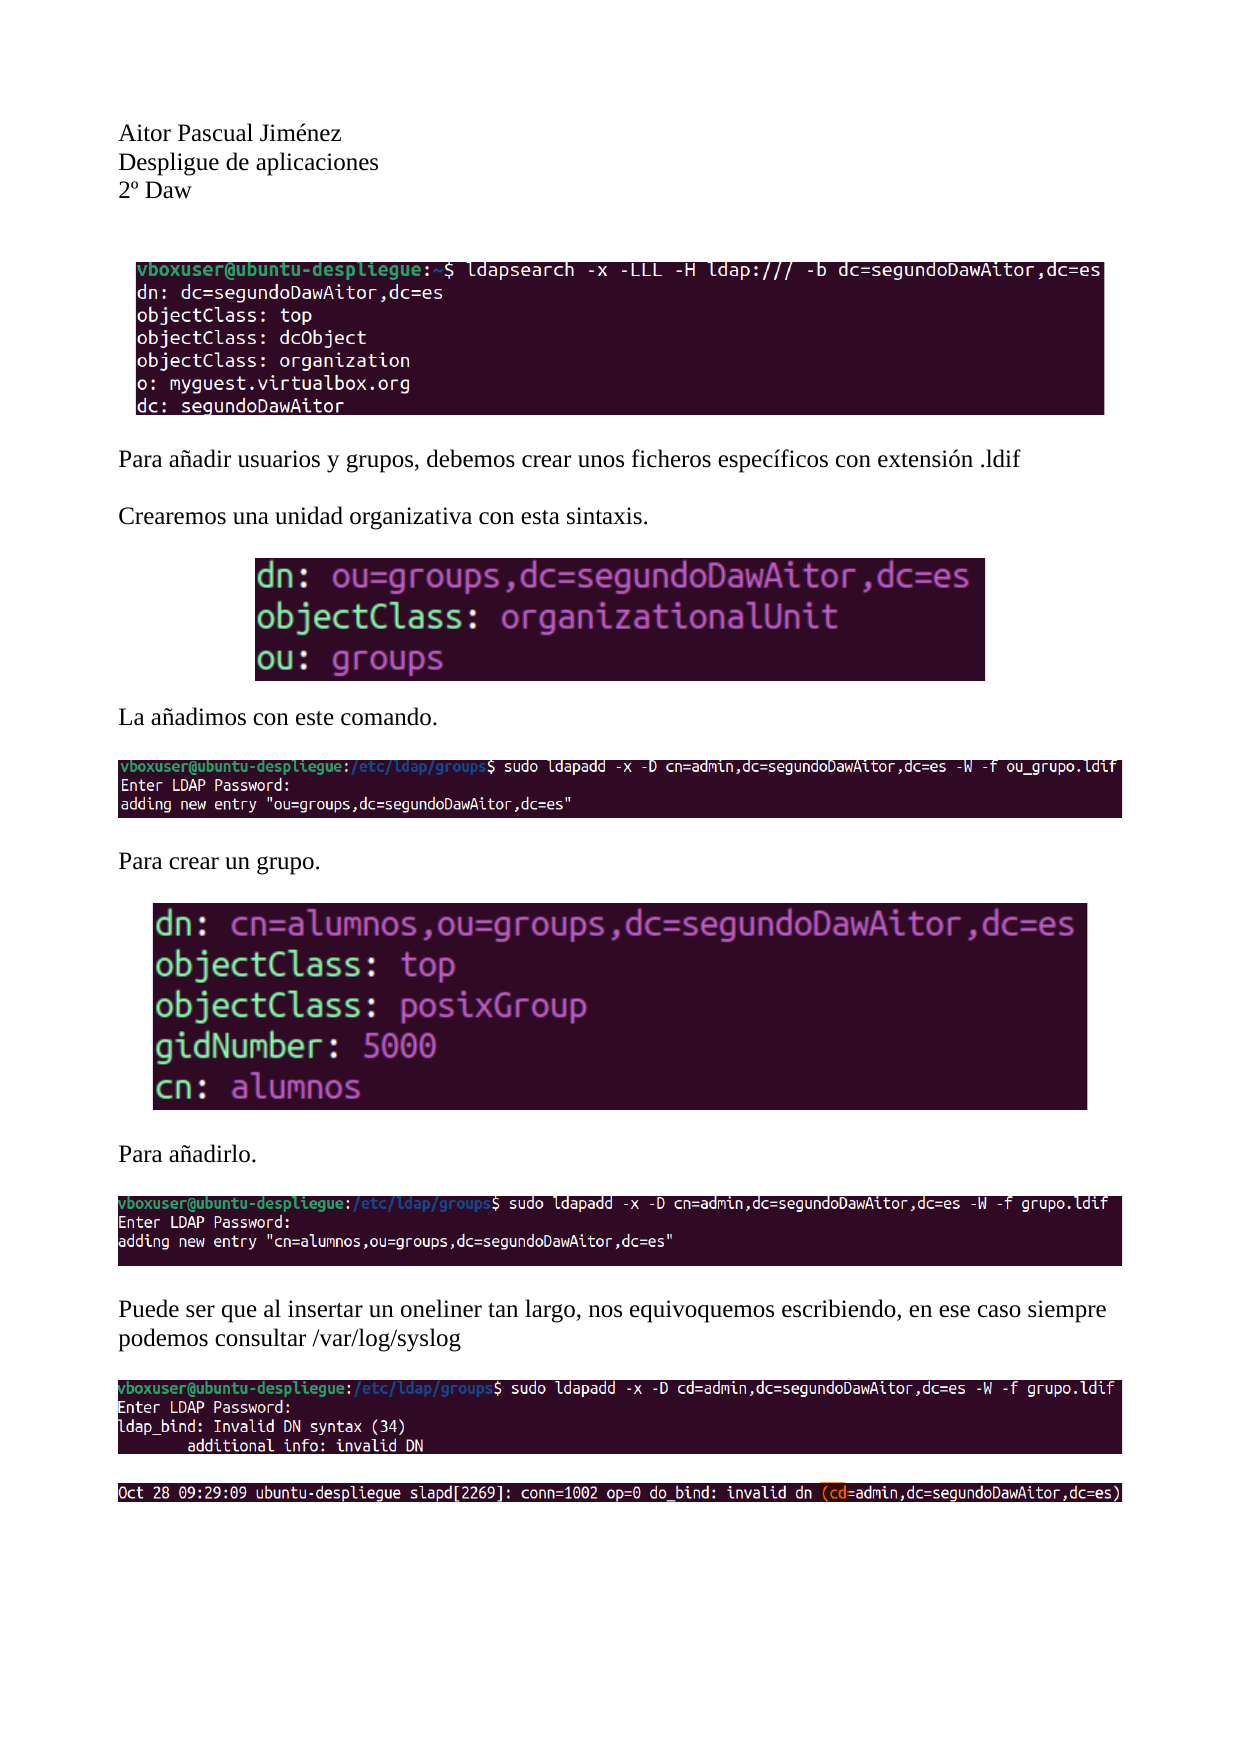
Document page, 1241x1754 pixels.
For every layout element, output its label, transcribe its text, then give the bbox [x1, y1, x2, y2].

picture [118, 1482, 1123, 1502]
picture [152, 903, 1088, 1110]
picture [118, 760, 1123, 818]
text Para añadir usuarios y grupos, debemos crear unos ficheros específicos con extensión .ldif [118, 444, 1122, 472]
text Puede ser que al insertar un oneliner tan largo, nos equivoquemos escribiendo, en ese caso siempre podemos consultar /var/log/syslog [118, 1294, 1122, 1352]
text Para crear un grupo. [118, 846, 1122, 875]
picture [118, 1380, 1123, 1454]
picture [118, 1196, 1123, 1266]
picture [255, 558, 986, 681]
text La añadimos con este comando. [118, 702, 1122, 731]
picture [135, 262, 1105, 415]
text Crearemos una unidad organizativa con esta sintaxis. [118, 501, 1122, 530]
text Para añadirlo. [118, 1139, 1122, 1167]
